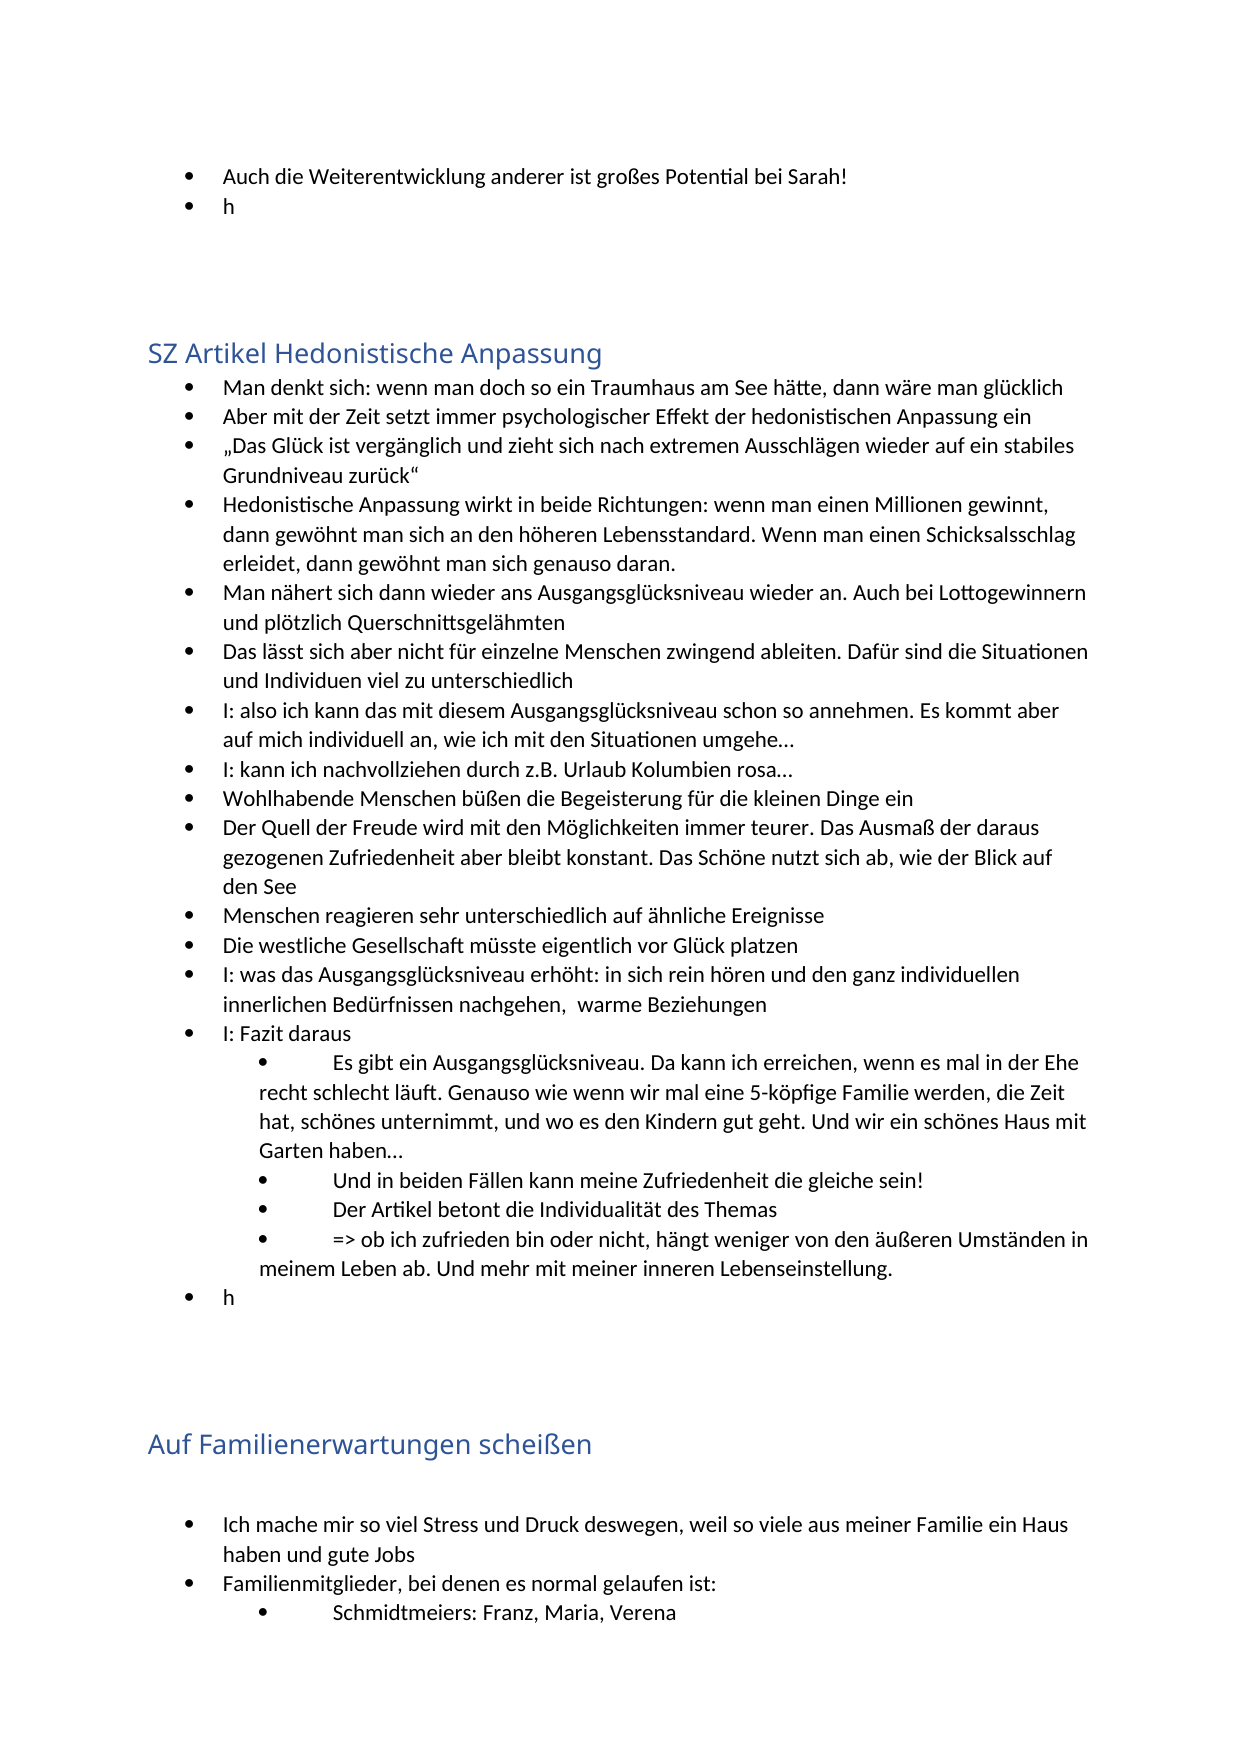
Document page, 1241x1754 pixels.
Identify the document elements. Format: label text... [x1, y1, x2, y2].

list I: was das Ausgangsglücksniveau erhöht: in sich rein hören und den ganz individuellen innerlichen Bedürfnissen nachgehen, warme Beziehungen [185, 960, 1093, 1018]
list „Das Glück ist vergänglich und zieht sich nach extremen Ausschlägen wieder auf ein stabiles Grundniveau zurück“ [185, 432, 1093, 489]
list Schmidtmeiers: Franz, Maria, Verena [259, 1598, 1093, 1627]
subtitle Auf Familienerwartungen scheißen [148, 1426, 1093, 1463]
list Der Quell der Freude wird mit den Möglichkeiten immer teurer. Das Ausmaß der daraus gezogenen Zufriedenheit aber bleibt konstant. Das Schöne nutzt sich ab, wie der Blick auf den See [185, 813, 1093, 900]
list Wohlhabende Menschen büßen die Begeisterung für die kleinen Dinge ein [185, 784, 1093, 812]
list Man denkt sich: wenn man doch so ein Traumhaus am See hätte, dann wäre man glücklich [185, 373, 1093, 401]
list I: Fazit daraus [185, 1019, 1093, 1047]
list I: kann ich nachvollziehen durch z.B. Urlaub Kolumbien rosa… [185, 755, 1093, 783]
list Die westliche Gesellschaft müsste eigentlich vor Glück platzen [185, 931, 1093, 959]
list Es gibt ein Ausgangsglücksniveau. Da kann ich erreichen, wenn es mal in der Ehe recht schlecht läuft. Genauso wie wenn wir mal eine 5-köpfige Familie werden, die Zeit hat, schönes unternimmt, und wo es den Kindern gut geht. Und wir ein schönes Haus mit Garten haben… [259, 1048, 1093, 1164]
list I: also ich kann das mit diesem Ausgangsglücksniveau schon so annehmen. Es kommt aber auf mich individuell an, wie ich mit den Situationen umgehe… [185, 696, 1093, 753]
list Das lässt sich aber nicht für einzelne Menschen zwingend ableiten. Dafür sind die Situationen und Individuen viel zu unterschiedlich [185, 637, 1093, 694]
list Ich mache mir so viel Stress und Druck deswegen, weil so viele aus meiner Familie ein Haus haben und gute Jobs [185, 1510, 1093, 1568]
list Hedonistische Anpassung wirkt in beide Richtungen: wenn man einen Millionen gewinnt, dann gewöhnt man sich an den höheren Lebensstandard. Wenn man einen Schicksalsschlag erleidet, dann gewöhnt man sich genauso daran. [185, 490, 1093, 577]
list Und in beiden Fällen kann meine Zufriedenheit die gleiche sein! [259, 1166, 1093, 1194]
list => ob ich zufrieden bin oder nicht, hängt weniger von den äußeren Umständen in meinem Leben ab. Und mehr mit meiner inneren Lebenseinstellung. [259, 1225, 1093, 1282]
list Der Artikel betont die Individualität des Themas [259, 1195, 1093, 1223]
list h [185, 192, 1093, 220]
subtitle SZ Artikel Hedonistische Anpassung [148, 334, 1093, 371]
list Auch die Weiterentwicklung anderer ist großes Potential bei Sarah! [185, 162, 1093, 191]
list h [185, 1283, 1093, 1311]
list Menschen reagieren sehr unterschiedlich auf ähnliche Ereignisse [185, 902, 1093, 929]
list Man nähert sich dann wieder ans Ausgangsglücksniveau wieder an. Auch bei Lottogewinnern und plötzlich Querschnittsgelähmten [185, 578, 1093, 636]
list Familienmitglieder, bei denen es normal gelaufen ist: [185, 1569, 1093, 1597]
list Aber mit der Zeit setzt immer psychologischer Effekt der hedonistischen Anpassung ein [185, 402, 1093, 430]
